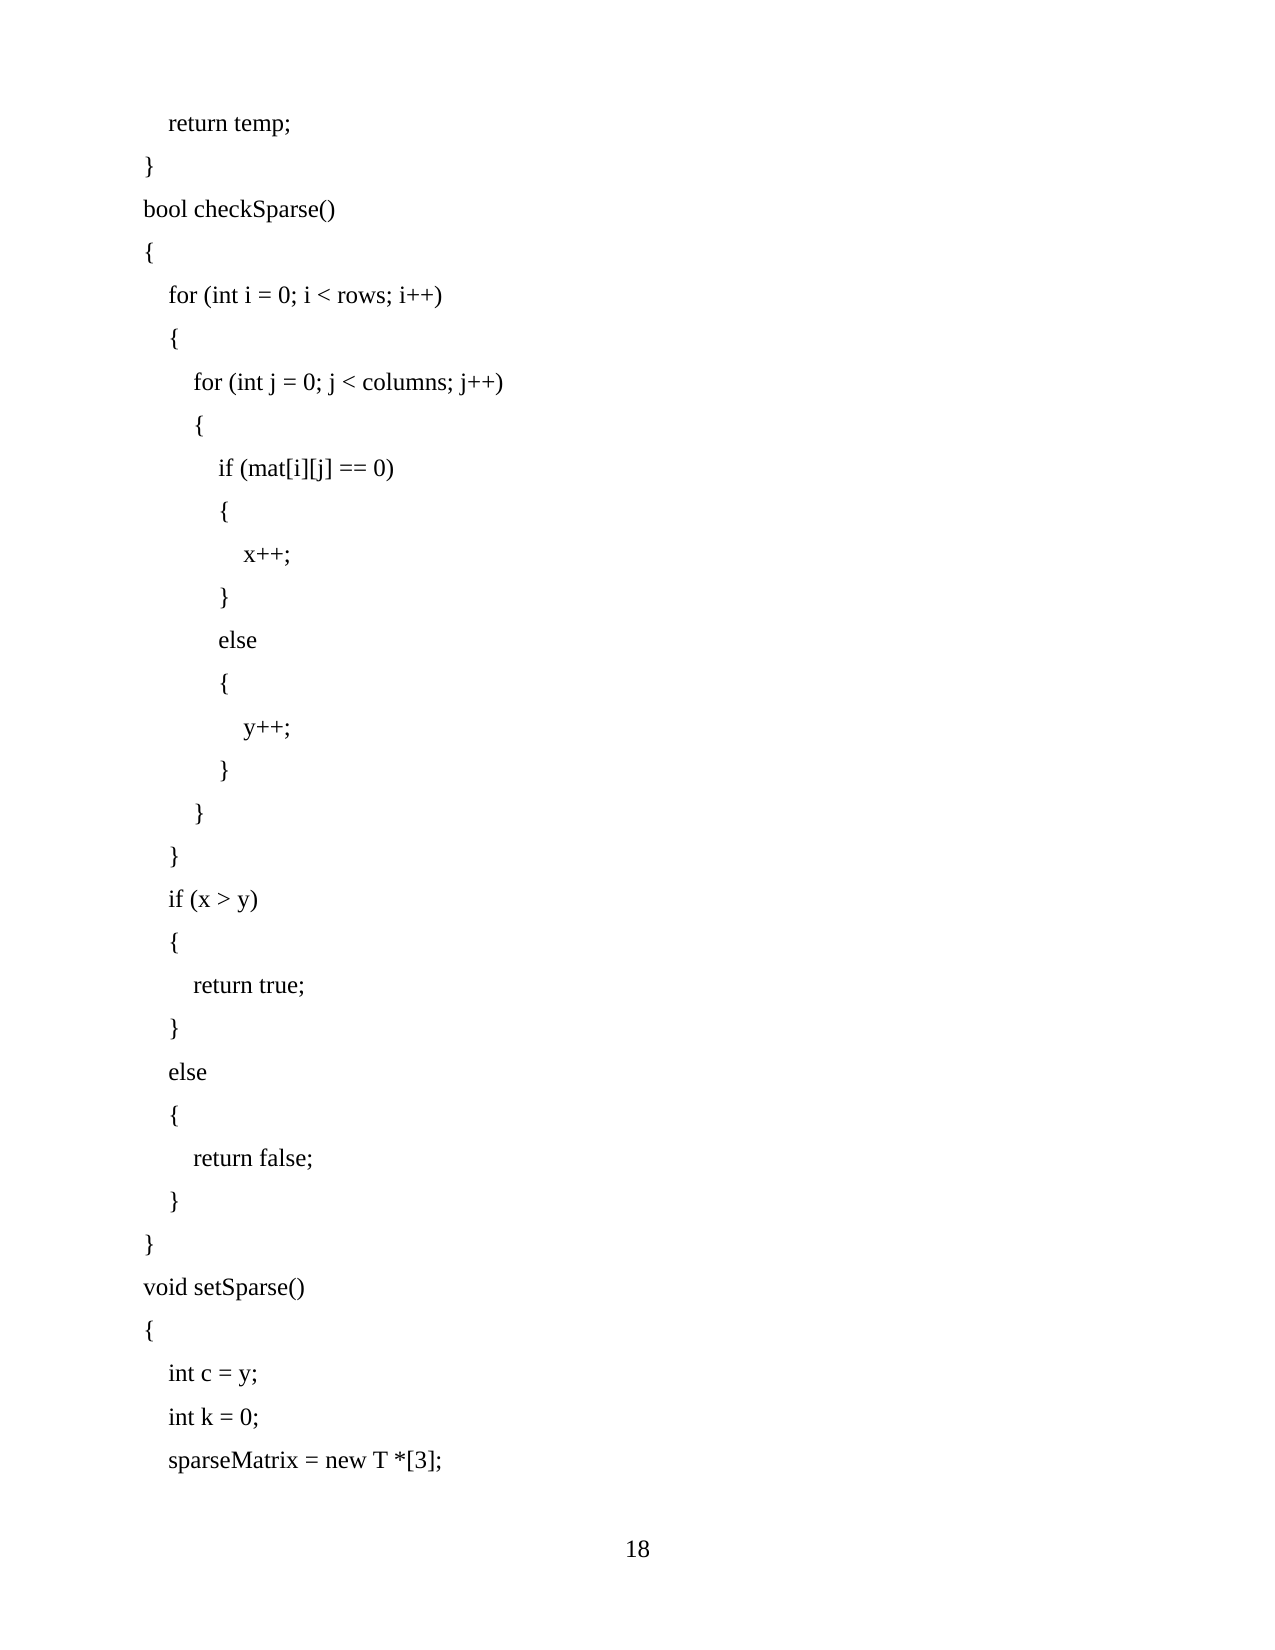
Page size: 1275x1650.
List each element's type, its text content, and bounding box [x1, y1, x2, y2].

text { [118, 1100, 1157, 1128]
text { [118, 1315, 1157, 1344]
text } [118, 582, 1157, 611]
text } [118, 1229, 1157, 1258]
text { [118, 496, 1157, 525]
text } [118, 841, 1157, 870]
text if (x > y) [118, 884, 1157, 913]
text } [118, 755, 1157, 783]
text int c = y; [118, 1358, 1157, 1387]
text else [118, 1057, 1157, 1085]
text x++; [118, 539, 1157, 568]
text else [118, 625, 1157, 654]
text { [118, 410, 1157, 438]
text bool checkSparse() [118, 194, 1157, 223]
text { [118, 237, 1157, 266]
text void setSparse() [118, 1272, 1157, 1301]
text { [118, 927, 1157, 956]
text sparseMatrix = new T *[3]; [118, 1445, 1157, 1473]
text } [118, 1186, 1157, 1215]
text return temp; [118, 108, 1157, 137]
text } [118, 1013, 1157, 1042]
text for (int i = 0; i < rows; i++) [118, 280, 1157, 309]
text { [118, 323, 1157, 352]
text y++; [118, 712, 1157, 740]
text return true; [118, 970, 1157, 999]
text { [118, 668, 1157, 697]
text if (mat[i][j] == 0) [118, 453, 1157, 482]
text } [118, 798, 1157, 827]
text for (int j = 0; j < columns; j++) [118, 367, 1157, 395]
text int k = 0; [118, 1402, 1157, 1430]
text } [118, 151, 1157, 180]
text return false; [118, 1143, 1157, 1172]
